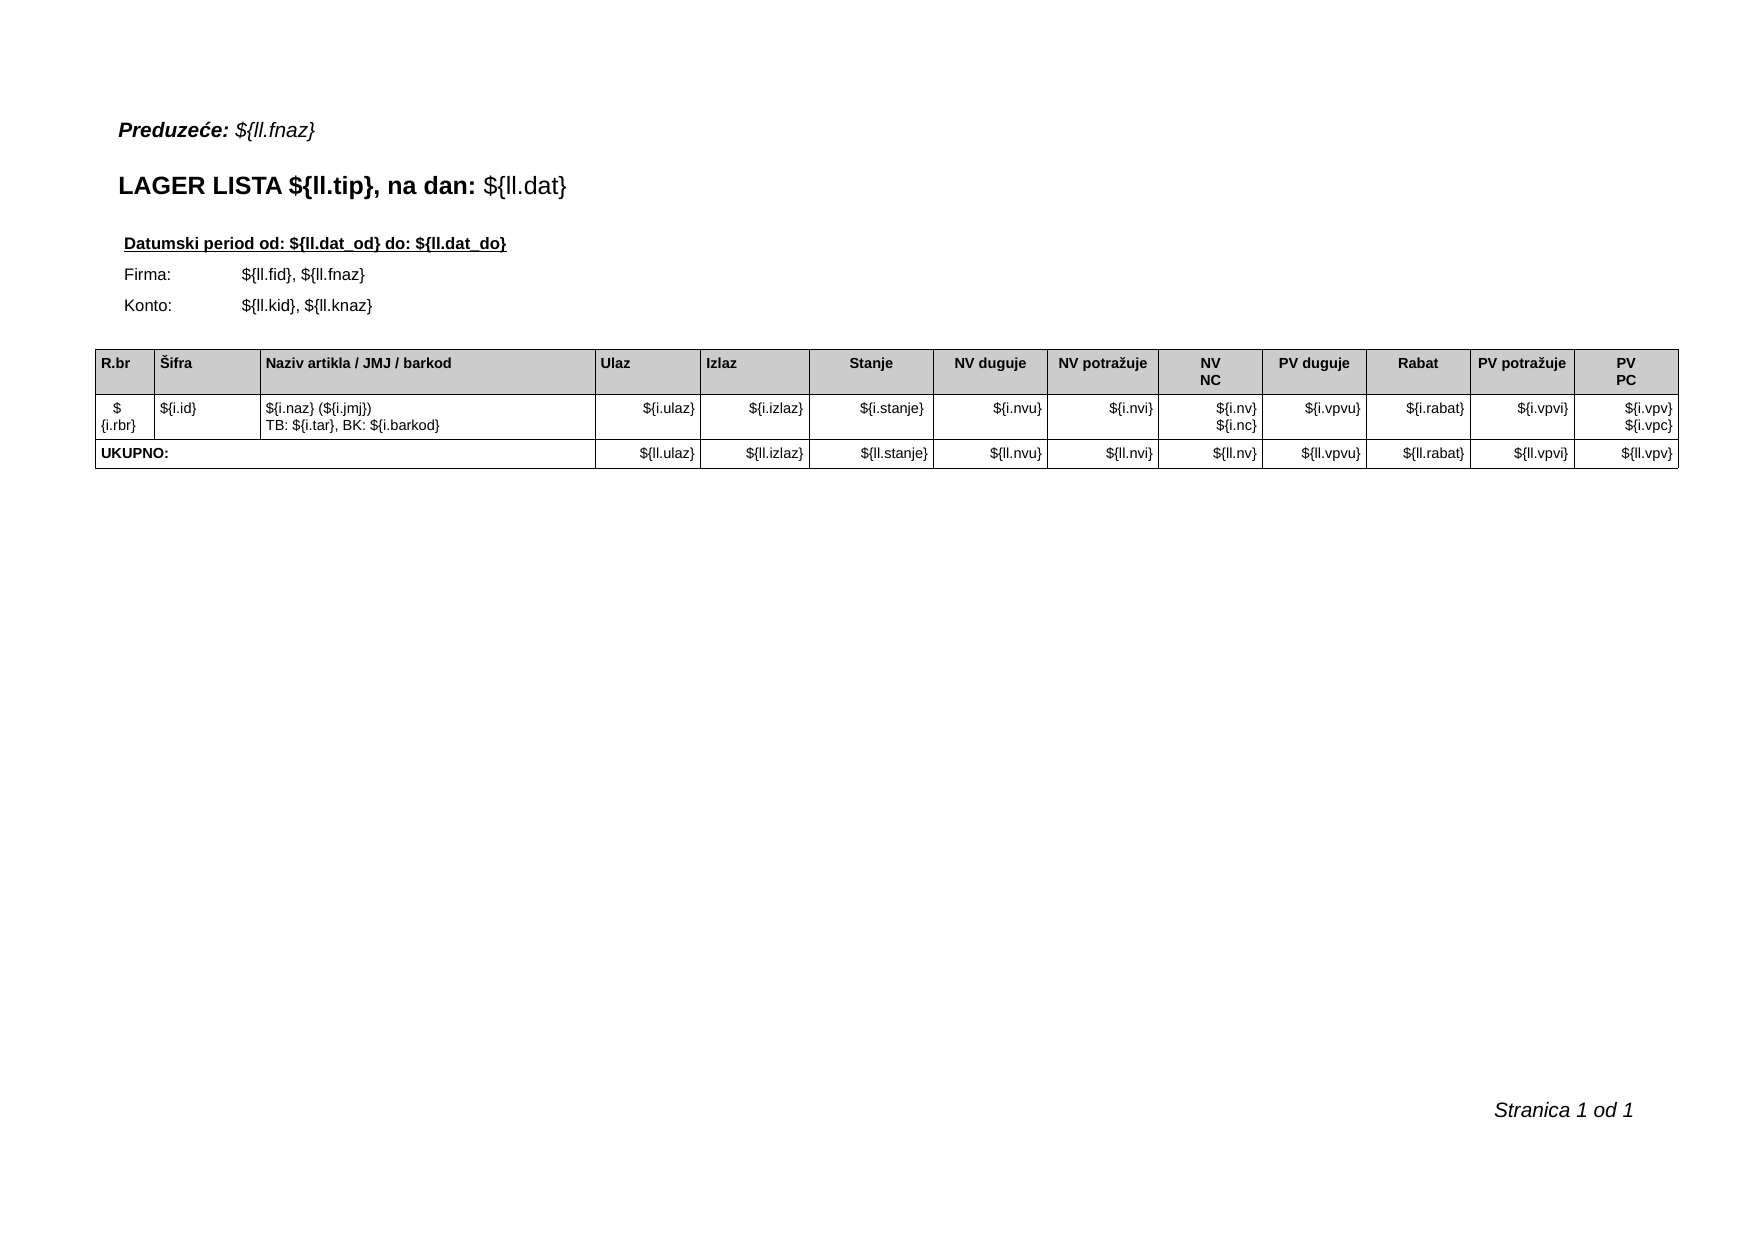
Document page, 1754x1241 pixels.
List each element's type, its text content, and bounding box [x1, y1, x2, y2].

text LAGER LISTA ${ll.tip}, na dan: ${ll.dat} [118, 171, 1636, 228]
table_cell ${ll.rabat} [1367, 440, 1470, 467]
table_header Izlaz [701, 350, 809, 394]
table_cell ${ll.fid}, ${ll.fnaz} [236, 259, 1616, 289]
table_cell Konto: [118, 290, 236, 320]
table_header [1616, 228, 1636, 259]
table_cell ${i.stanje} [810, 395, 933, 439]
table_header PV potražuje [1471, 350, 1574, 394]
table_cell ${ll.vpv} [1575, 440, 1678, 467]
table_header NV potražuje [1048, 350, 1158, 394]
table_header Stanje [810, 350, 933, 394]
table_cell ${i.vpvu} [1263, 395, 1366, 439]
table_cell ${i.vpv} ${i.vpc} [1575, 395, 1678, 439]
table_cell ${ll.nvi} [1048, 440, 1158, 467]
table_header Naziv artikla / JMJ / barkod [261, 350, 595, 394]
table_cell ${i.izlaz} [701, 395, 809, 439]
table_cell ${ll.kid}, ${ll.knaz} [236, 290, 1616, 320]
table_cell ${i.vpvi} [1471, 395, 1574, 439]
table_header R.br [96, 350, 154, 394]
table_cell ${i.nvi} [1048, 395, 1158, 439]
table_cell ${i.naz} (${i.jmj}) TB: ${i.tar}, BK: ${i.barkod} [261, 395, 595, 439]
table_cell Firma: [118, 259, 236, 289]
table_cell ${ll.nv} [1159, 440, 1262, 467]
table_cell ${ll.nvu} [934, 440, 1047, 467]
table_header Datumski period od: ${ll.dat_od} do: ${ll.dat_do} [118, 228, 1616, 259]
text Preduzeće: ${ll.fnaz} [118, 118, 1636, 142]
table_header Rabat [1367, 350, 1470, 394]
table_header NV NC [1159, 350, 1262, 394]
table_cell UKUPNO: [96, 440, 595, 467]
table_header Ulaz [596, 350, 700, 394]
table_cell ${ll.vpvu} [1263, 440, 1366, 467]
table_cell @table:table-row [#list ll.items as i] @/table:table-row [/#list] ${i.rbr} [96, 395, 154, 439]
table_cell ${ll.ulaz} [596, 440, 700, 467]
table_header PV duguje [1263, 350, 1366, 394]
table_cell [1616, 259, 1636, 289]
table_cell ${i.ulaz} [596, 395, 700, 439]
table_header PV PC [1575, 350, 1678, 394]
table_cell ${i.nvu} [934, 395, 1047, 439]
table_cell ${i.rabat} [1367, 395, 1470, 439]
table_cell ${i.id} [155, 395, 260, 439]
table_cell ${ll.stanje} [810, 440, 933, 467]
table_cell [1616, 290, 1636, 320]
table_cell ${i.nv} ${i.nc} [1159, 395, 1262, 439]
table_cell ${ll.izlaz} [701, 440, 809, 467]
table_header Šifra [155, 350, 260, 394]
table_cell ${ll.vpvi} [1471, 440, 1574, 467]
table_header NV duguje [934, 350, 1047, 394]
